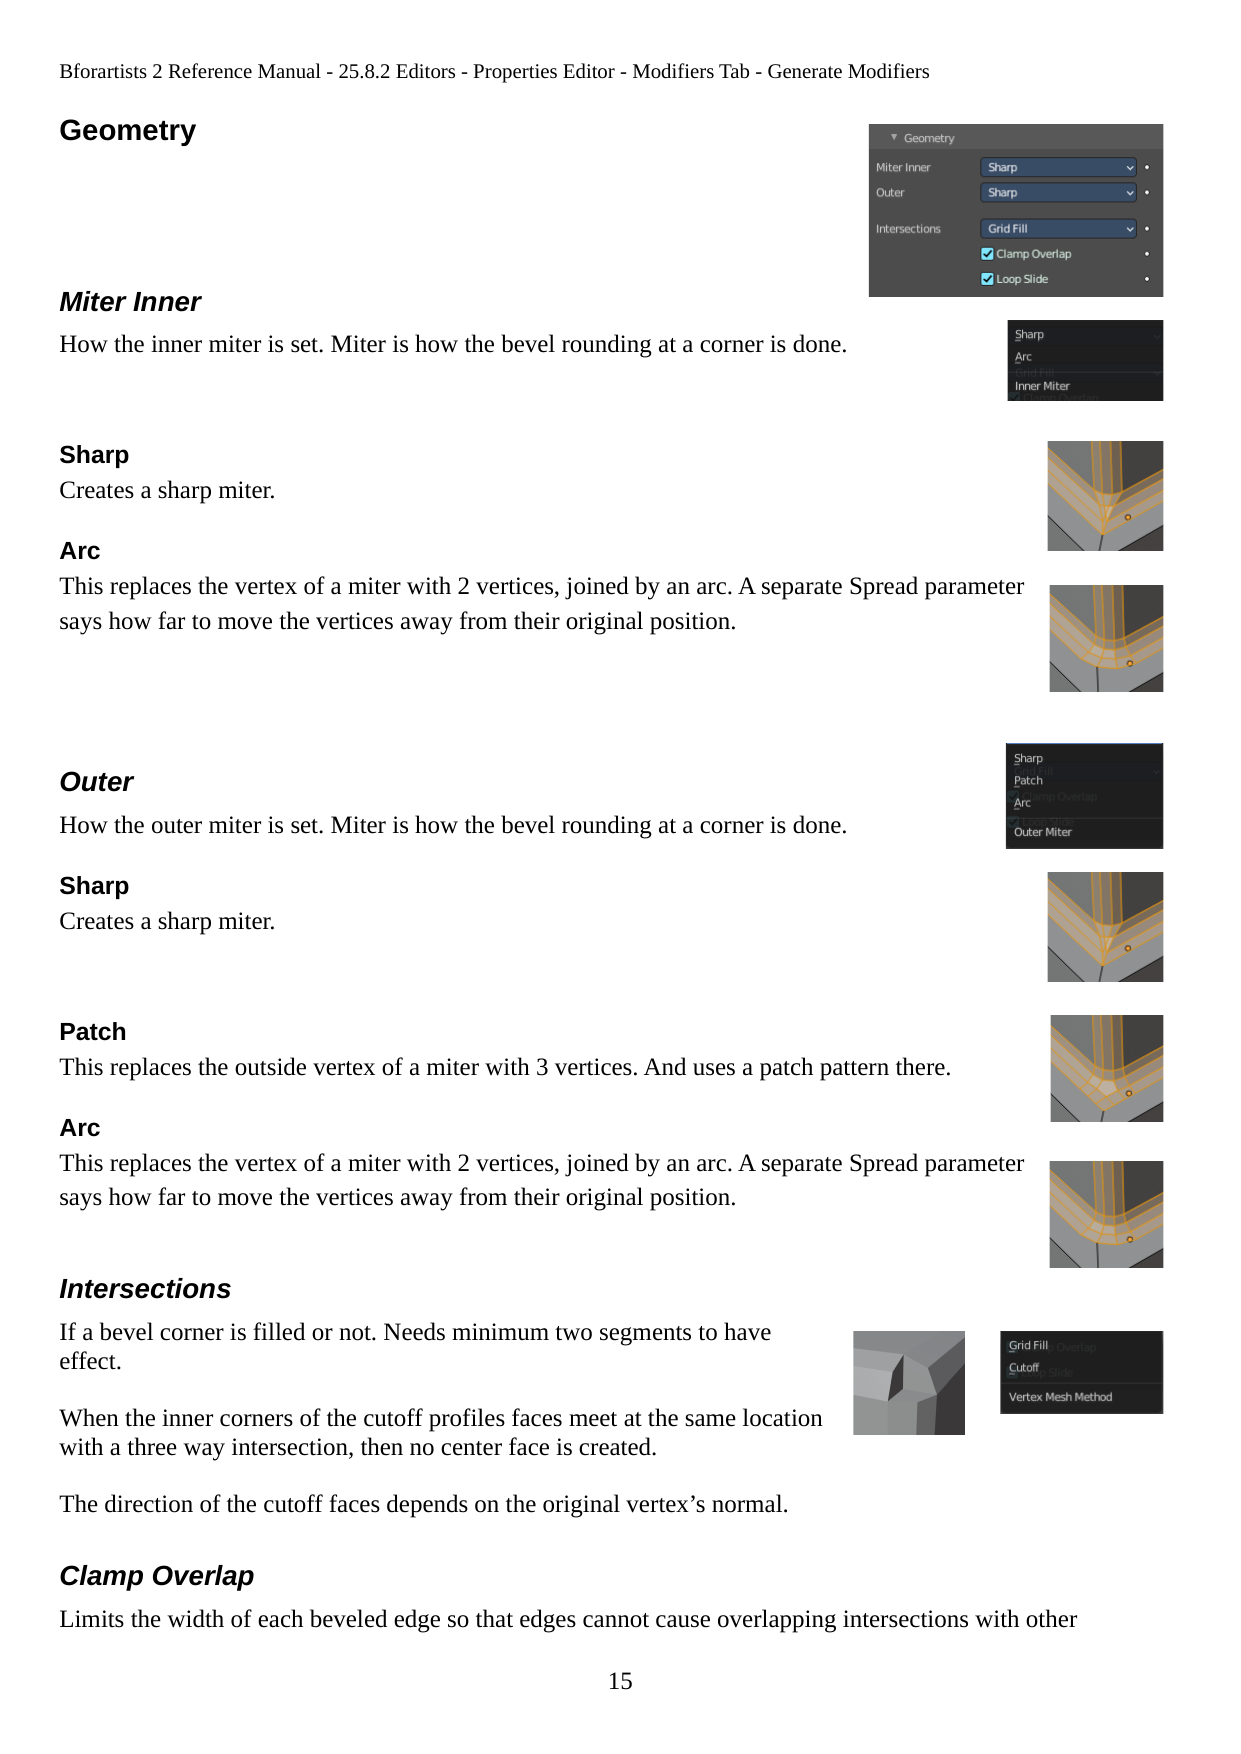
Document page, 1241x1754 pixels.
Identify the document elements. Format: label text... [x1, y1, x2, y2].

text If a bevel corner is filled or not. Needs minimum two segments to have effect. [59, 1317, 1181, 1374]
picture [1050, 1015, 1164, 1122]
picture [1049, 585, 1164, 692]
picture [1047, 441, 1164, 551]
text [1164, 475, 1181, 504]
subtitle Sharp [59, 871, 1181, 900]
subtitle Geometry [59, 113, 1181, 146]
text When the inner corners of the cutoff profiles faces meet at the same location with a three way intersection, then no center face is created. [59, 1403, 1181, 1461]
text Limits the width of each beveled edge so that edges cannot cause overlapping intersections with other [59, 1604, 1181, 1633]
text This replaces the vertex of a miter with 2 vertices, joined by an arc. A separate Spread parameter says how far to move the vertices away from their original position. [59, 1148, 1181, 1211]
picture [1005, 743, 1164, 849]
subtitle [1164, 1017, 1181, 1045]
text This replaces the vertex of a miter with 2 vertices, joined by an arc. A separate Spread parameter says how far to move the vertices away from their original position. [59, 571, 1181, 634]
subtitle Clamp Overlap [59, 1559, 1181, 1591]
text Creates a sharp miter. [59, 906, 1047, 935]
subtitle Sharp [59, 440, 1181, 469]
picture [1007, 320, 1164, 401]
subtitle Arc [59, 1113, 1181, 1142]
picture [868, 124, 1164, 297]
picture [1049, 1161, 1164, 1268]
subtitle Arc [59, 536, 1181, 565]
text This replaces the outside vertex of a miter with 3 vertices. And uses a patch pattern there. [59, 1052, 1050, 1080]
text Creates a sharp miter. [59, 475, 1047, 504]
subtitle Outer [59, 765, 1005, 797]
subtitle Patch [59, 1017, 1050, 1045]
text The direction of the cutoff faces depends on the original vertex’s normal. [59, 1489, 1181, 1518]
subtitle [1164, 765, 1181, 797]
picture [853, 1331, 965, 1435]
picture [1047, 872, 1164, 982]
text How the inner miter is set. Miter is how the bevel rounding at a corner is done. [59, 329, 1007, 358]
subtitle Intersections [59, 1273, 1181, 1304]
subtitle Miter Inner [59, 285, 1181, 317]
text How the outer miter is set. Miter is how the bevel rounding at a corner is done. [59, 810, 1005, 838]
text [1164, 906, 1181, 935]
picture [1000, 1331, 1164, 1414]
